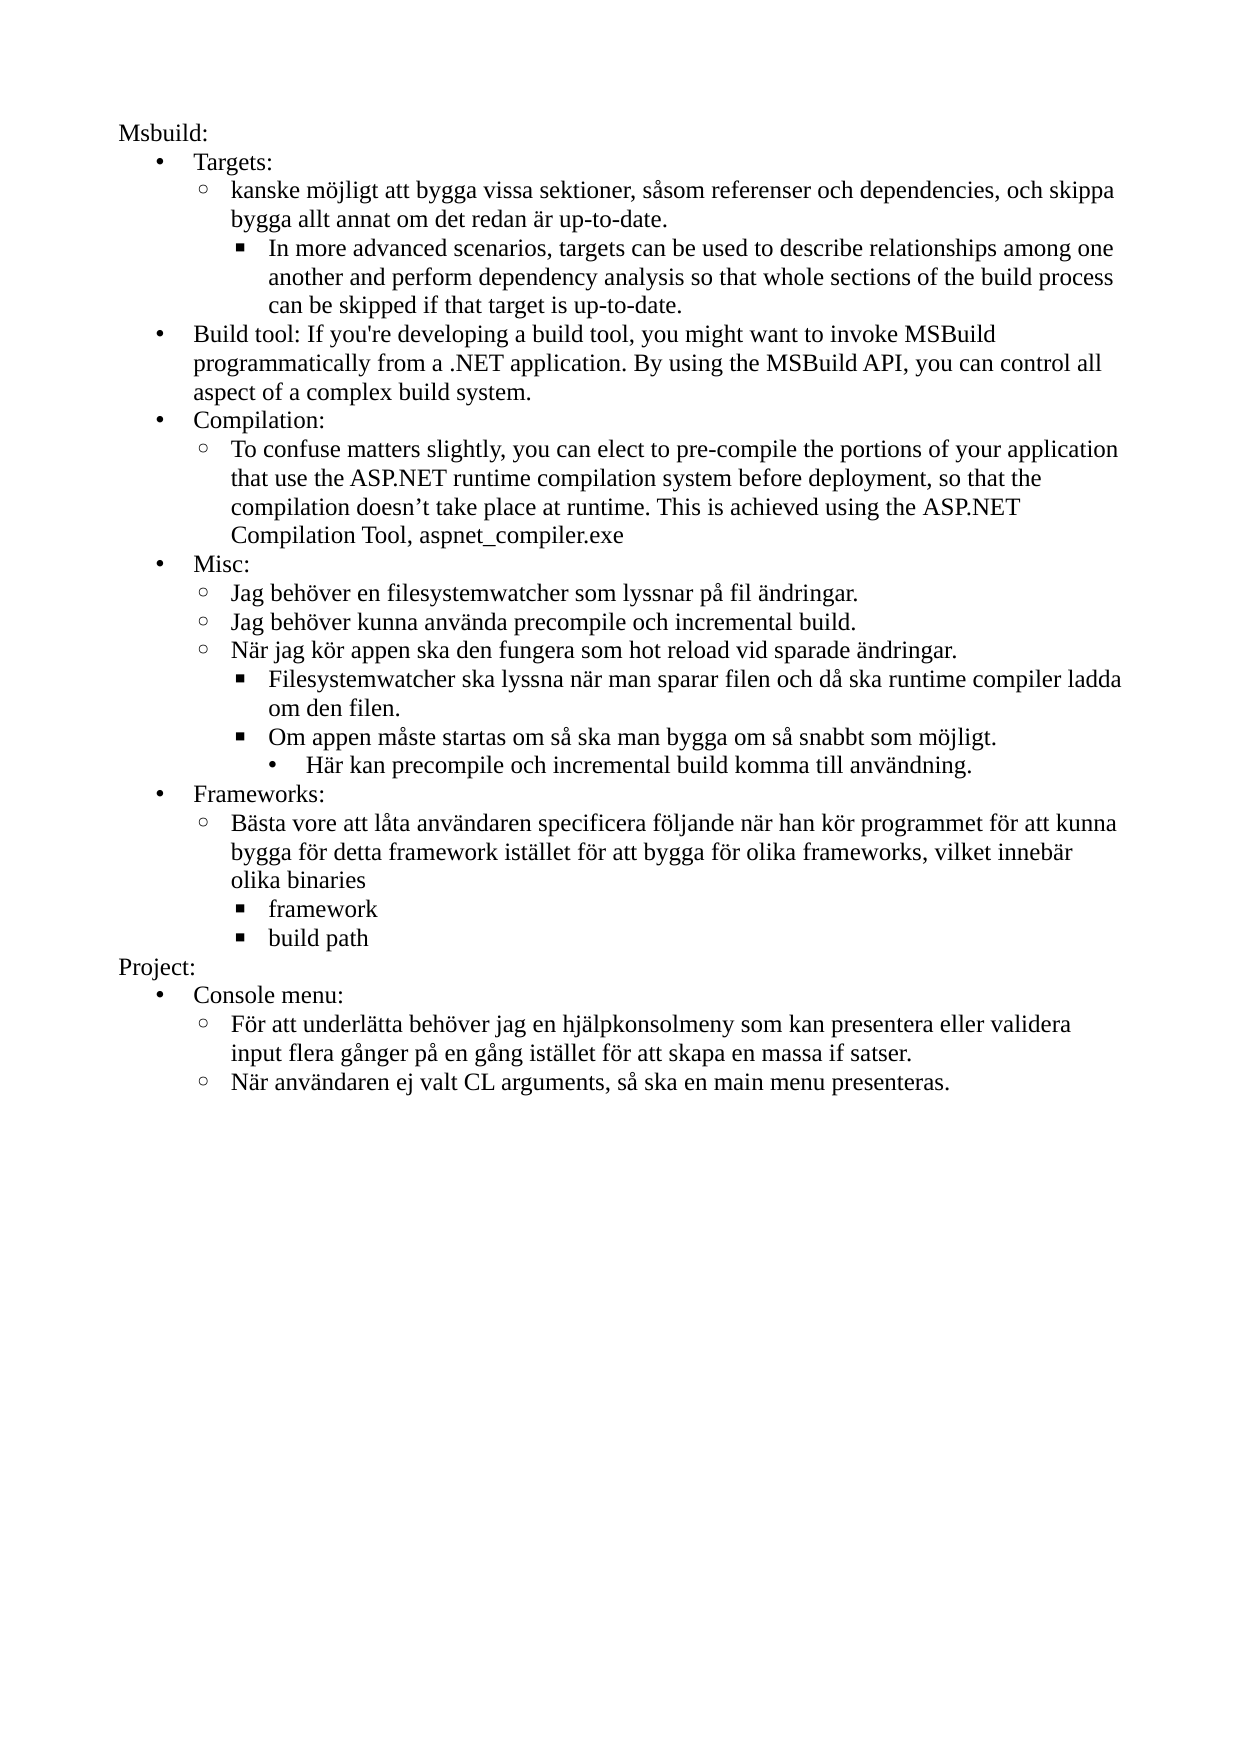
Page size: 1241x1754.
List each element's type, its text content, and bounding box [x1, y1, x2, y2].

list Filesystemwatcher ska lyssna när man sparar filen och då ska runtime compiler ladda om den filen. [231, 664, 1122, 722]
list build path [231, 923, 1122, 952]
list Jag behöver en filesystemwatcher som lyssnar på fil ändringar. [193, 578, 1122, 607]
list In more advanced scenarios, targets can be used to describe relationships among one another and perform dependency analysis so that whole sections of the build process can be skipped if that target is up-to-date. [231, 233, 1122, 319]
list Frameworks: [156, 779, 1122, 808]
list kanske möjligt att bygga vissa sektioner, såsom referenser och dependencies, och skippa bygga allt annat om det redan är up-to-date. [193, 176, 1122, 233]
list Om appen måste startas om så ska man bygga om så snabbt som möjligt. [231, 722, 1122, 751]
list För att underlätta behöver jag en hjälpkonsolmeny som kan presentera eller validera input flera gånger på en gång istället för att skapa en massa if satser. [193, 1009, 1122, 1067]
list Compilation: [156, 406, 1122, 434]
list Build tool: If you're developing a build tool, you might want to invoke MSBuild programmatically from a .NET application. By using the MSBuild API, you can control all aspect of a complex build system. [156, 319, 1122, 406]
text Msbuild: [118, 118, 1122, 147]
list Console menu: [156, 981, 1122, 1009]
list När användaren ej valt CL arguments, så ska en main menu presenteras. [193, 1067, 1122, 1096]
list Targets: [156, 147, 1122, 176]
list framework [231, 894, 1122, 923]
list Misc: [156, 549, 1122, 578]
list Här kan precompile och incremental build komma till användning. [268, 751, 1122, 779]
list När jag kör appen ska den fungera som hot reload vid sparade ändringar. [193, 636, 1122, 664]
list Jag behöver kunna använda precompile och incremental build. [193, 607, 1122, 636]
list Bästa vore att låta användaren specificera följande när han kör programmet för att kunna bygga för detta framework istället för att bygga för olika frameworks, vilket innebär olika binaries [193, 808, 1122, 894]
list To confuse matters slightly, you can elect to pre-compile the portions of your application that use the ASP.NET runtime compilation system before deployment, so that the compilation doesn’t take place at runtime. This is achieved using the ASP.NET Compilation Tool, aspnet_compiler.exe [193, 434, 1122, 549]
text Project: [118, 952, 1122, 981]
